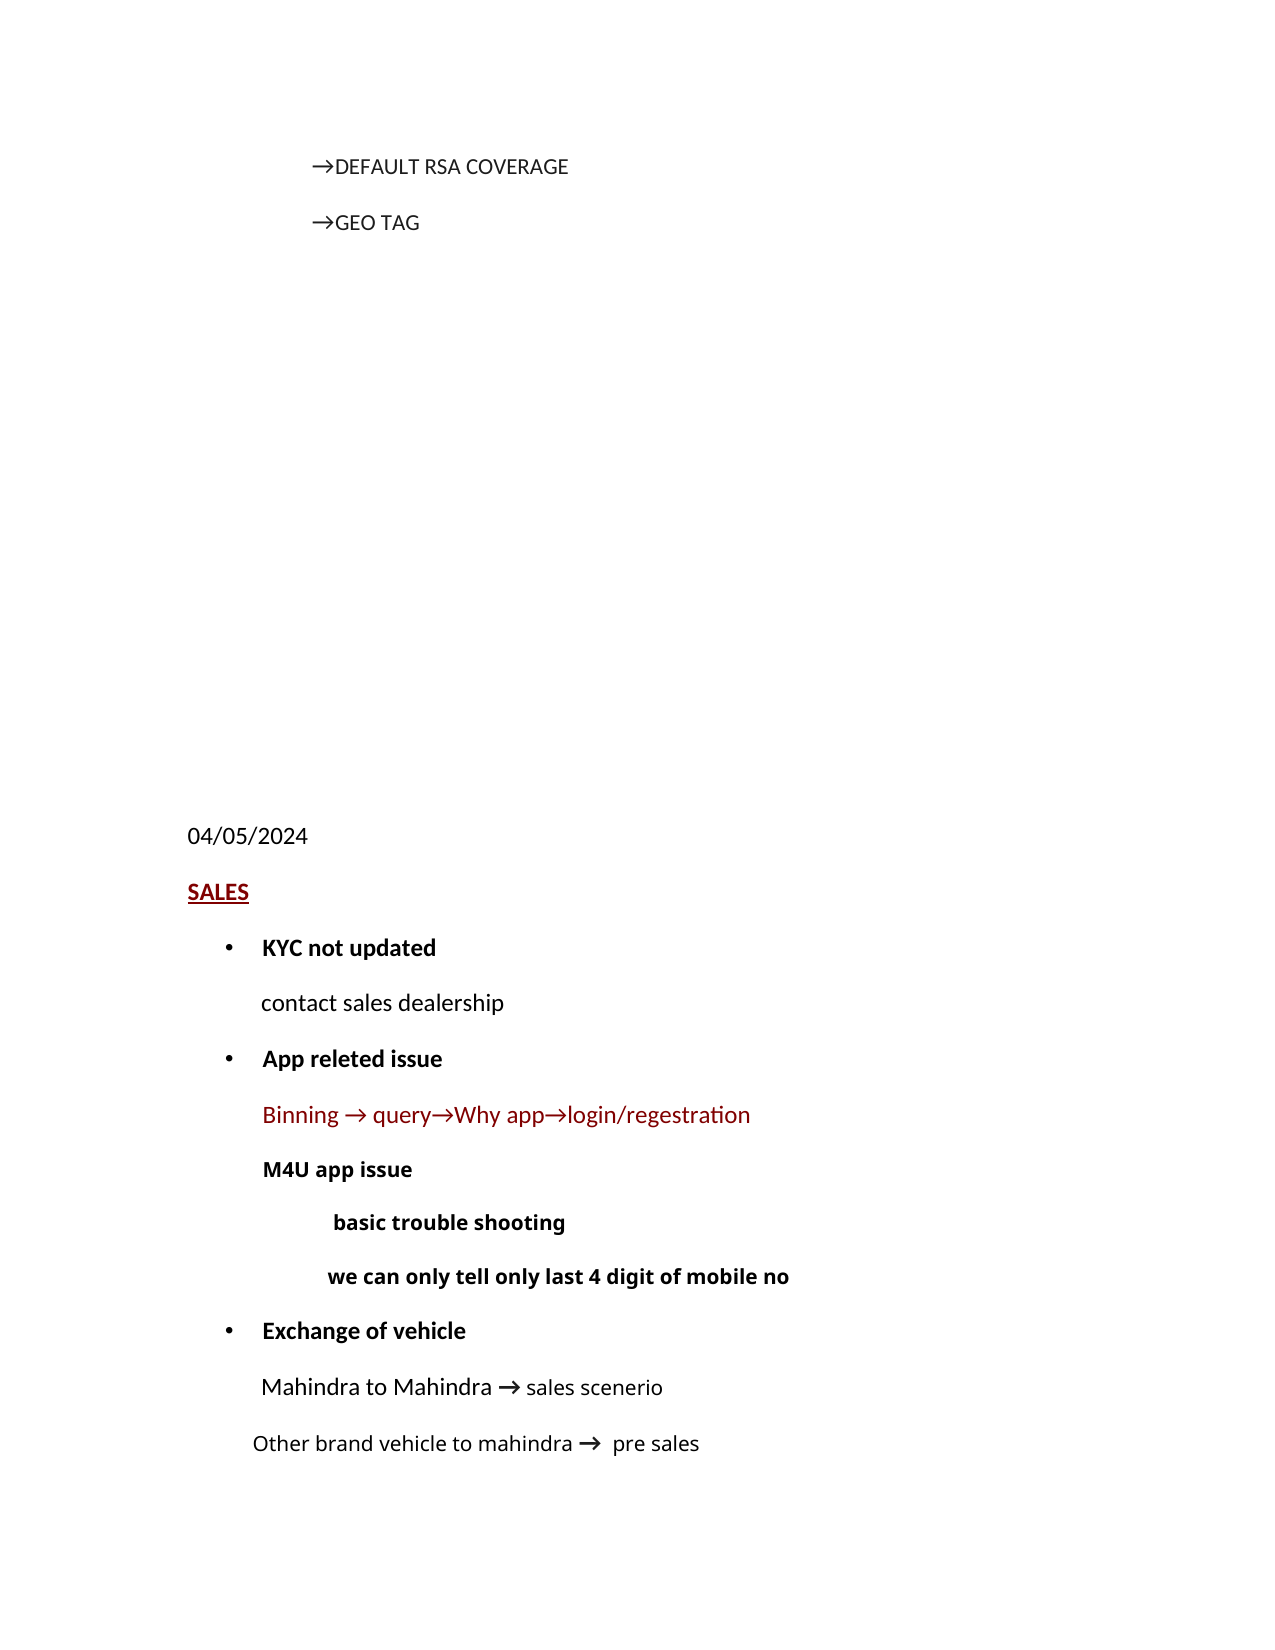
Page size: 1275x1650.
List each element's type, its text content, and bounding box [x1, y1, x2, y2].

text Other brand vehicle to mahindra → pre sales [187, 1427, 1087, 1457]
list App releted issue [225, 1043, 1087, 1074]
list KYC not updated [225, 932, 1087, 962]
text SALES [187, 876, 1087, 906]
list Exchange of vehicle [225, 1315, 1087, 1346]
list M4U app issue [225, 1155, 1087, 1183]
text 04/05/2024 [187, 820, 1087, 851]
text Mahindra to Mahindra → sales scenerio [187, 1371, 1087, 1402]
text →DEFAULT RSA COVERAGE [187, 150, 1087, 181]
list Binning → query→Why app→login/regestration [225, 1099, 1087, 1130]
list basic trouble shooting [225, 1208, 1087, 1237]
text →GEO TAG [187, 206, 1087, 236]
list we can only tell only last 4 digit of mobile no [225, 1262, 1087, 1290]
text contact sales dealership [187, 987, 1087, 1018]
